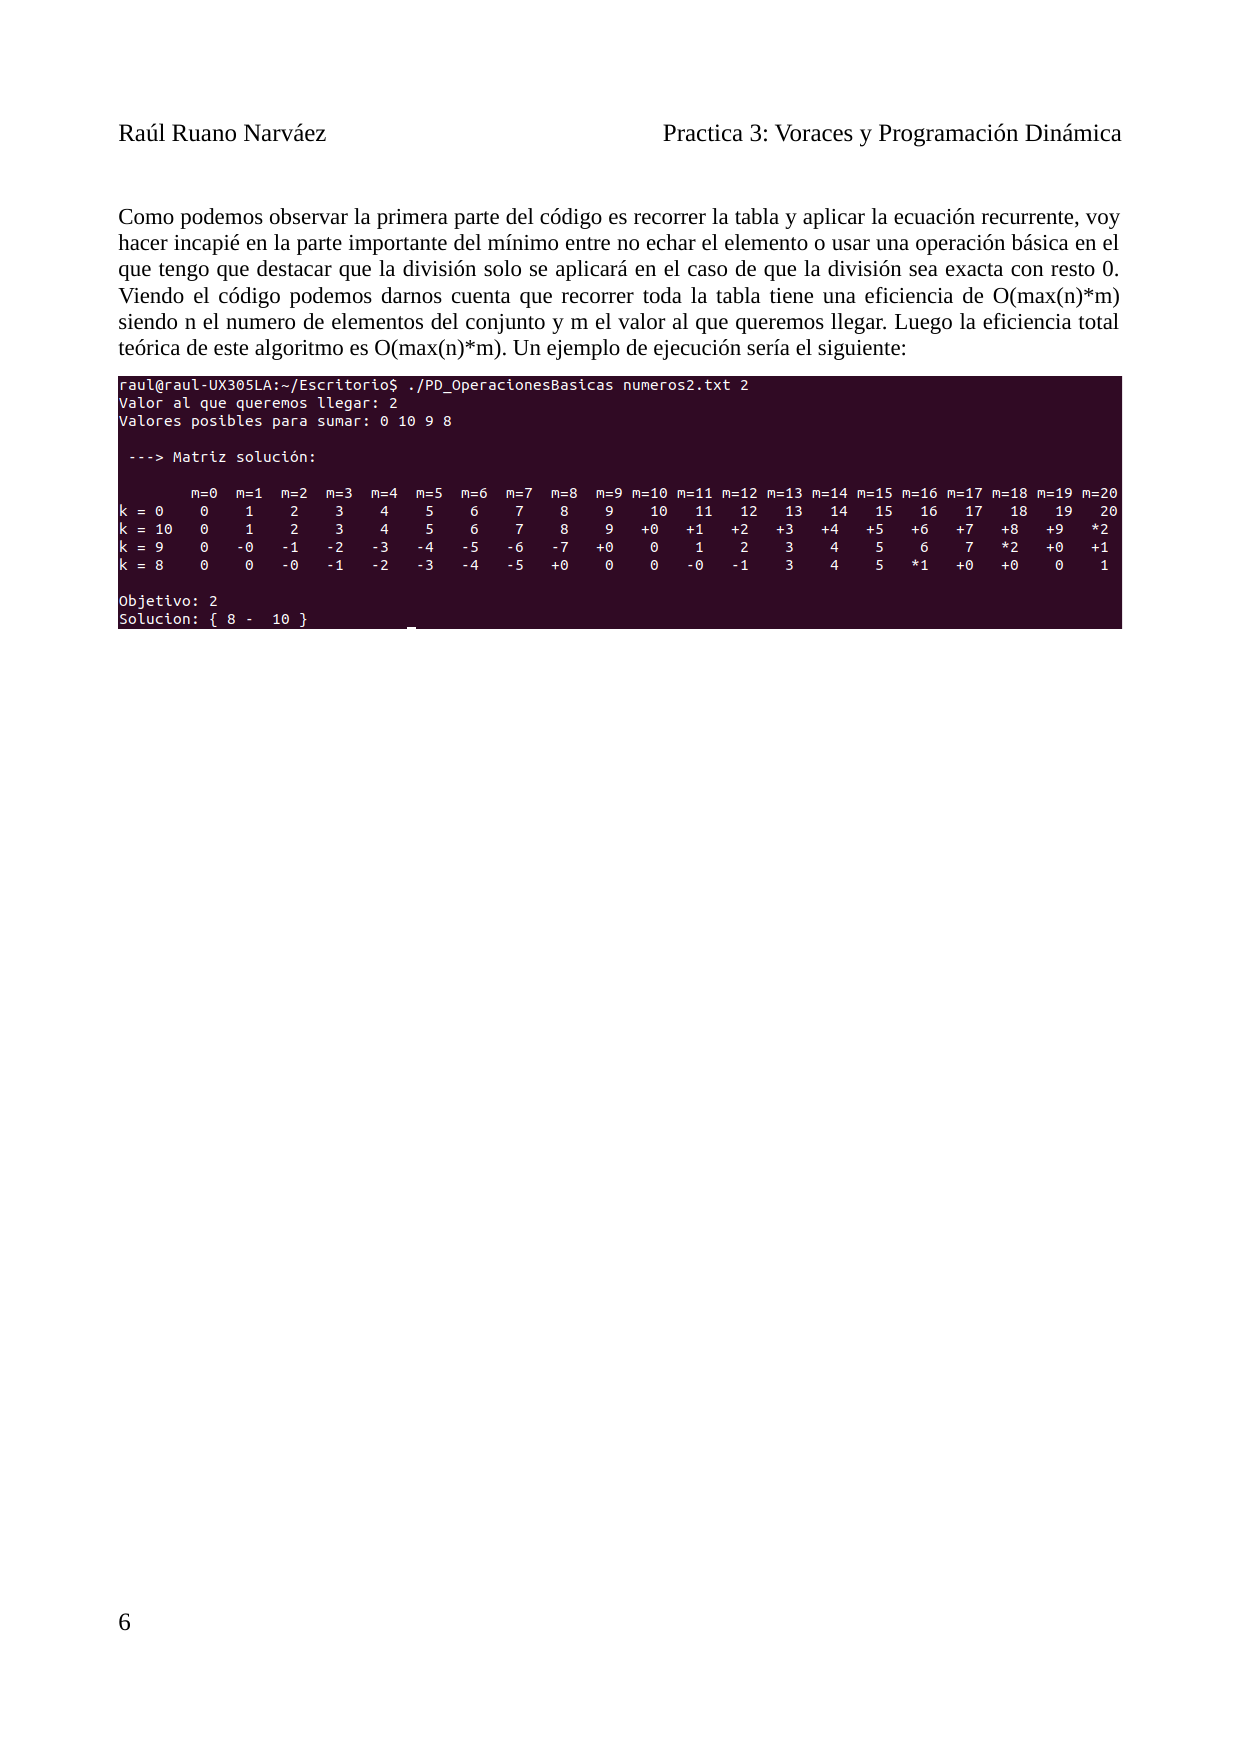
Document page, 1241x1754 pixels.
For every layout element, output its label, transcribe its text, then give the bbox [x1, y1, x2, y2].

picture [118, 376, 1123, 629]
text Como podemos observar la primera parte del código es recorrer la tabla y aplicar la ecuación recurrente, voy hacer incapié en la parte importante del mínimo entre no echar el elemento o usar una operación básica en el que tengo que destacar que la división solo se aplicará en el caso de que la división sea exacta con resto 0. Viendo el código podemos darnos cuenta que recorrer toda la tabla tiene una eficiencia de O(max(n)*m) siendo n el numero de elementos del conjunto y m el valor al que queremos llegar. Luego la eficiencia total teórica de este algoritmo es O(max(n)*m). Un ejemplo de ejecución sería el siguiente: [118, 203, 1122, 361]
